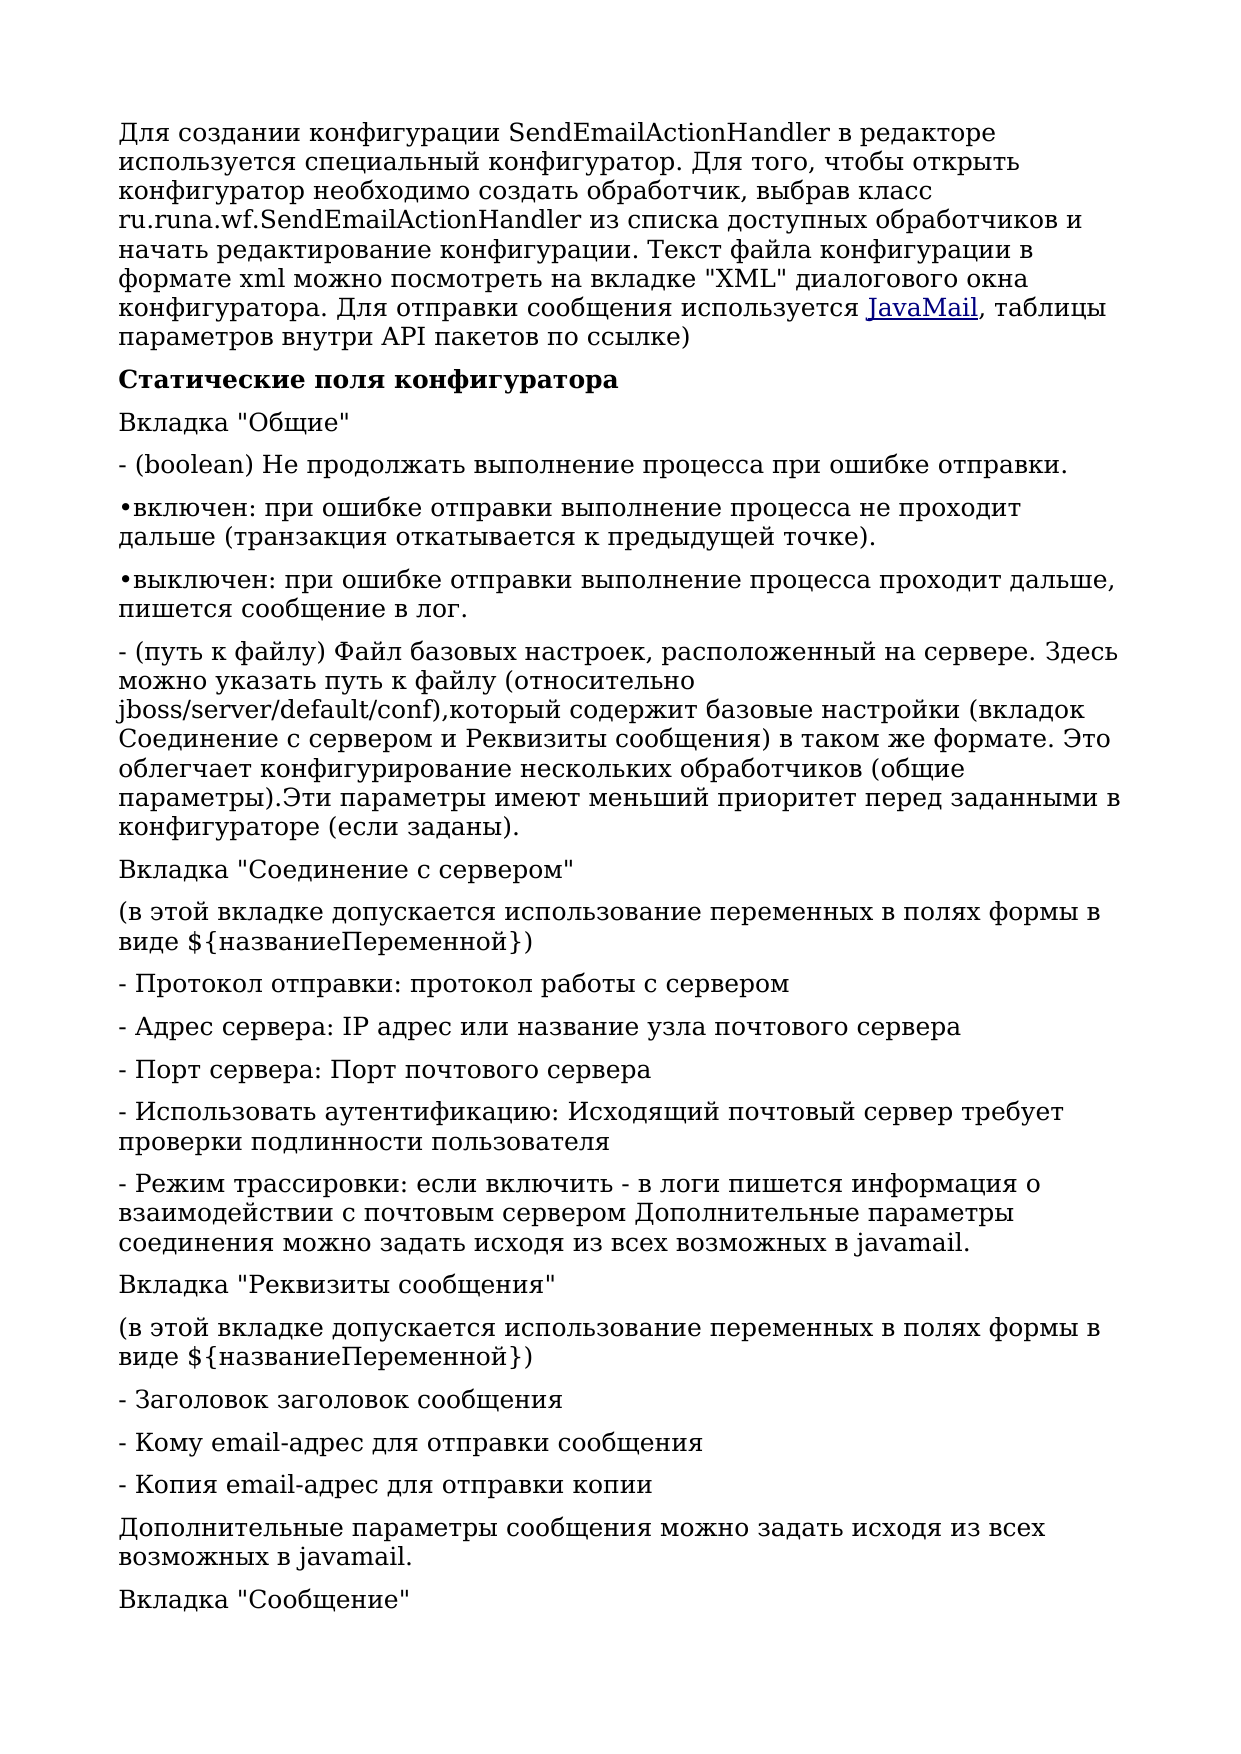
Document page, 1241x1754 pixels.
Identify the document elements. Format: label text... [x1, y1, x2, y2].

text (в этой вкладке допускается использование переменных в полях формы в виде ${названиеПеременной}) [118, 897, 1122, 956]
text Вкладка "Сообщение" [118, 1585, 1122, 1614]
text - Порт сервера: Порт почтового сервера [118, 1055, 1122, 1084]
list включен: при ошибке отправки выполнение процесса не проходит дальше (транзакция откатывается к предыдущей точке). [118, 493, 1122, 552]
text (в этой вкладке допускается использование переменных в полях формы в виде ${названиеПеременной}) [118, 1313, 1122, 1371]
text Вкладка "Реквизиты сообщения" [118, 1270, 1122, 1299]
text Вкладка "Соединение с сервером" [118, 855, 1122, 884]
text - Использовать аутентификацию: Исходящий почтовый сервер требует проверки подлинности пользователя [118, 1097, 1122, 1156]
list выключен: при ошибке отправки выполнение процесса проходит дальше, пишется сообщение в лог. [118, 565, 1122, 623]
text Для создании конфигурации SendEmailActionHandler в редакторе используется специальный конфигуратор. Для того, чтобы открыть конфигуратор необходимо создать обработчик, выбрав класс ru.runa.wf.SendEmailActionHandler из списка доступных обработчиков и начать редактирование конфигурации. Текст файла конфигурации в формате xml можно посмотреть на вкладке "XML" диалогового окна конфигуратора. Для отправки сообщения используется JavaMail, таблицы параметров внутри API пакетов по ссылке) [118, 118, 1122, 351]
text - Копия email-адрес для отправки копии [118, 1470, 1122, 1499]
text - Кому email-адрес для отправки сообщения [118, 1428, 1122, 1457]
text - Заголовок заголовок сообщения [118, 1385, 1122, 1414]
text Статические поля конфигуратора [118, 365, 1122, 394]
text - Режим трассировки: если включить - в логи пишется информация о взаимодействии с почтовым сервером Дополнительные параметры соединения можно задать исходя из всех возможных в javamail. [118, 1169, 1122, 1257]
text - (путь к файлу) Файл базовых настроек, расположенный на сервере. Здесь можно указать путь к файлу (относительно jboss/server/default/conf),который содержит базовые настройки (вкладок Соединение с сервером и Реквизиты сообщения) в таком же формате. Это облегчает конфигурирование нескольких обработчиков (общие параметры).Эти параметры имеют меньший приоритет перед заданными в конфигураторе (если заданы). [118, 637, 1122, 841]
text - (boolean) Не продолжать выполнение процесса при ошибке отправки. [118, 451, 1122, 480]
text Вкладка "Oбщие" [118, 408, 1122, 437]
text - Протокол отправки: протокол работы с сервером [118, 969, 1122, 998]
text Дополнительные параметры сообщения можно задать исходя из всех возможных в javamail. [118, 1513, 1122, 1571]
text - Адрес сервера: IP адрес или название узла почтового сервера [118, 1012, 1122, 1041]
